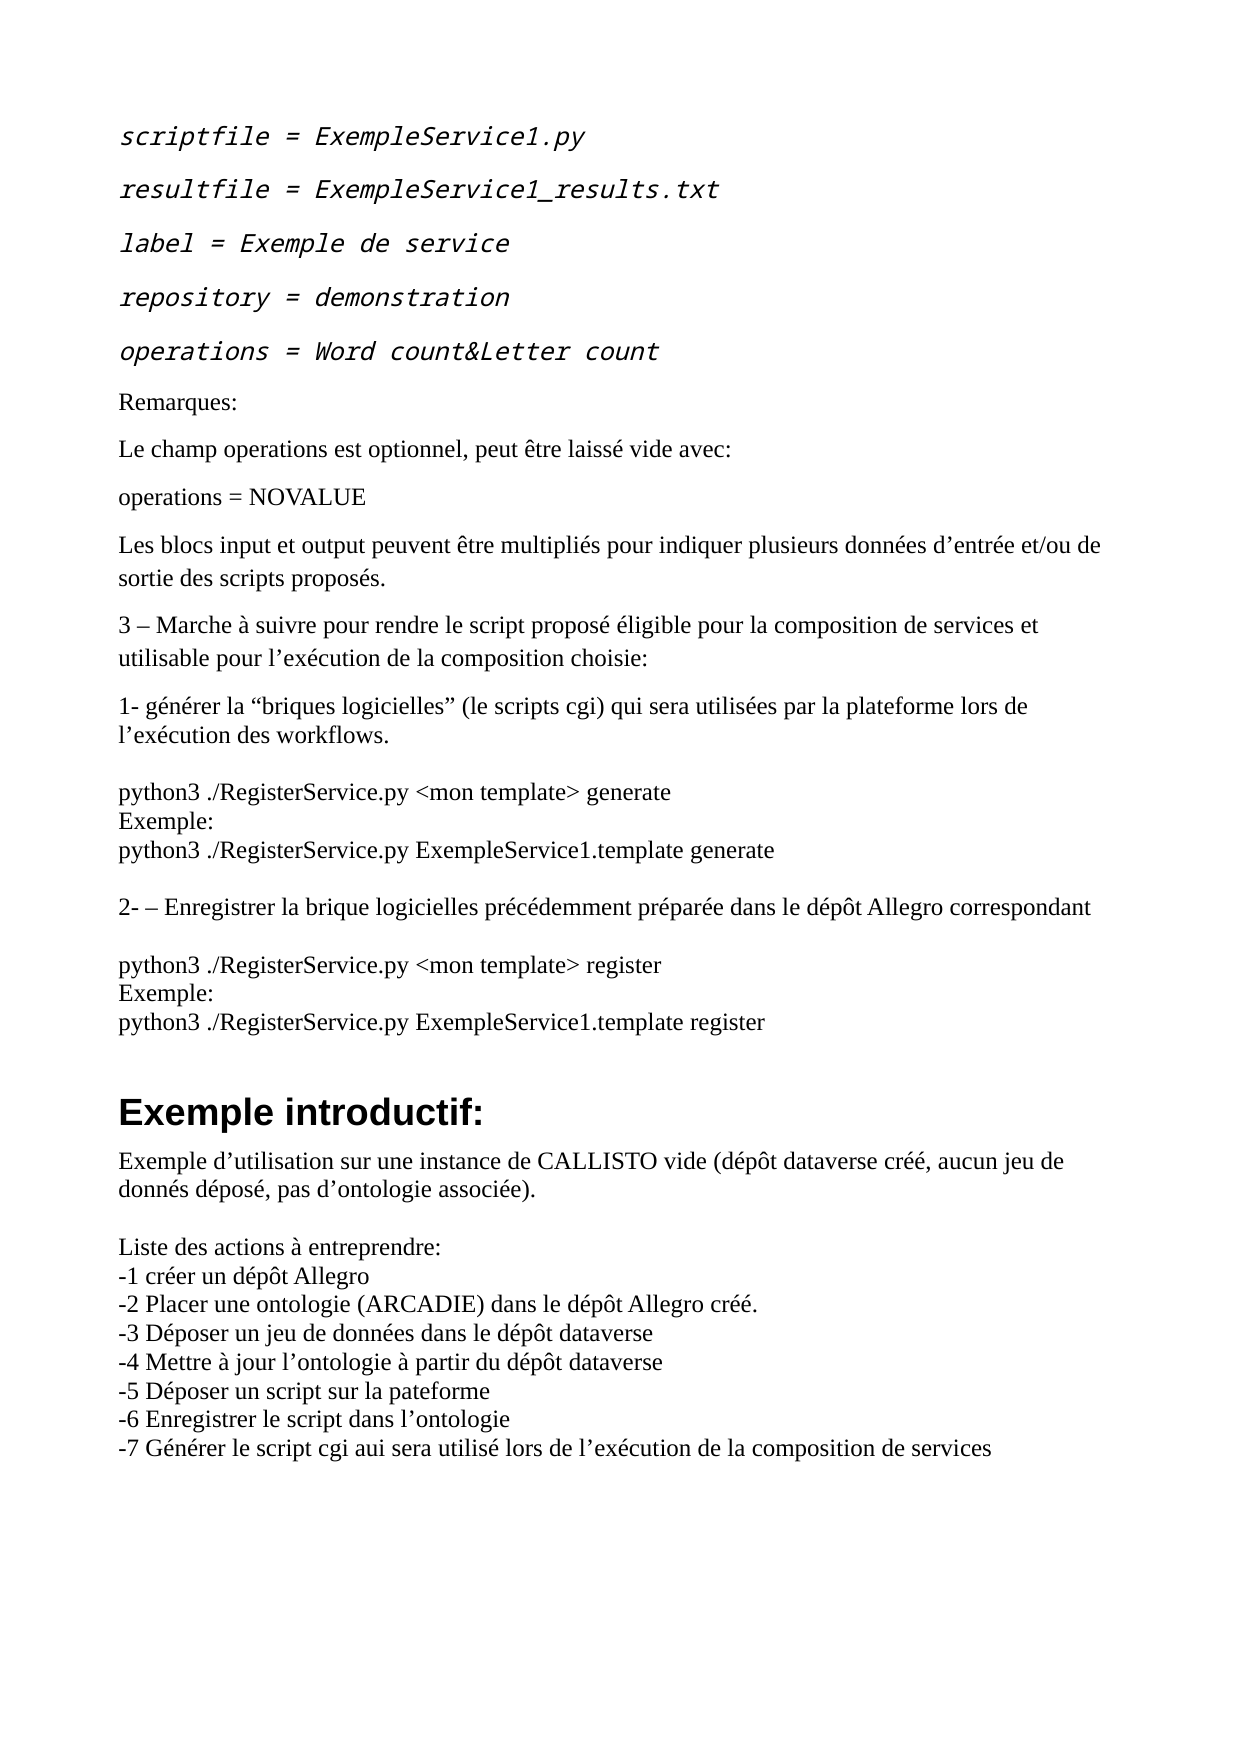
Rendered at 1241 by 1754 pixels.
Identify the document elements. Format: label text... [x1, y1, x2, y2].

text -4 Mettre à jour l’ontologie à partir du dépôt dataverse [118, 1347, 1122, 1376]
text scriptfile = ExempleService1.py [118, 118, 1122, 152]
text -3 Déposer un jeu de données dans le dépôt dataverse [118, 1318, 1122, 1347]
text 3 – Marche à suivre pour rendre le script proposé éligible pour la composition de services et utilisable pour l’exécution de la composition choisie: [118, 610, 1122, 672]
text label = Exemple de service [118, 226, 1122, 260]
text -5 Déposer un script sur la pateforme [118, 1376, 1122, 1404]
text -1 créer un dépôt Allegro [118, 1261, 1122, 1289]
text repository = demonstration [118, 279, 1122, 313]
text 1- générer la “briques logicielles” (le scripts cgi) qui sera utilisées par la plateforme lors de l’exécution des workflows. [118, 691, 1122, 748]
text python3 ./RegisterService.py ExempleService1.template register [118, 1007, 1122, 1036]
text Liste des actions à entreprendre: [118, 1232, 1122, 1261]
text operations = Word count&Letter count [118, 333, 1122, 367]
text Exemple: [118, 978, 1122, 1007]
text resultfile = ExempleService1_results.txt [118, 172, 1122, 206]
text -2 Placer une ontologie (ARCADIE) dans le dépôt Allegro créé. [118, 1289, 1122, 1318]
text python3 ./RegisterService.py ExempleService1.template generate [118, 835, 1122, 863]
text operations = NOVALUE [118, 482, 1122, 511]
subtitle Exemple introductif: [118, 1090, 1122, 1133]
text 2- – Enregistrer la brique logicielles précédemment préparée dans le dépôt Allegro correspondant [118, 892, 1122, 921]
text Exemple: [118, 806, 1122, 835]
text Le champ operations est optionnel, peut être laissé vide avec: [118, 434, 1122, 463]
text python3 ./RegisterService.py <mon template> generate [118, 777, 1122, 806]
text python3 ./RegisterService.py <mon template> register [118, 950, 1122, 978]
text -7 Générer le script cgi aui sera utilisé lors de l’exécution de la composition de services [118, 1433, 1122, 1462]
text Remarques: [118, 387, 1122, 416]
text -6 Enregistrer le script dans l’ontologie [118, 1404, 1122, 1433]
text Les blocs input et output peuvent être multipliés pour indiquer plusieurs données d’entrée et/ou de sortie des scripts proposés. [118, 530, 1122, 591]
text Exemple d’utilisation sur une instance de CALLISTO vide (dépôt dataverse créé, aucun jeu de donnés déposé, pas d’ontologie associée). [118, 1146, 1122, 1203]
